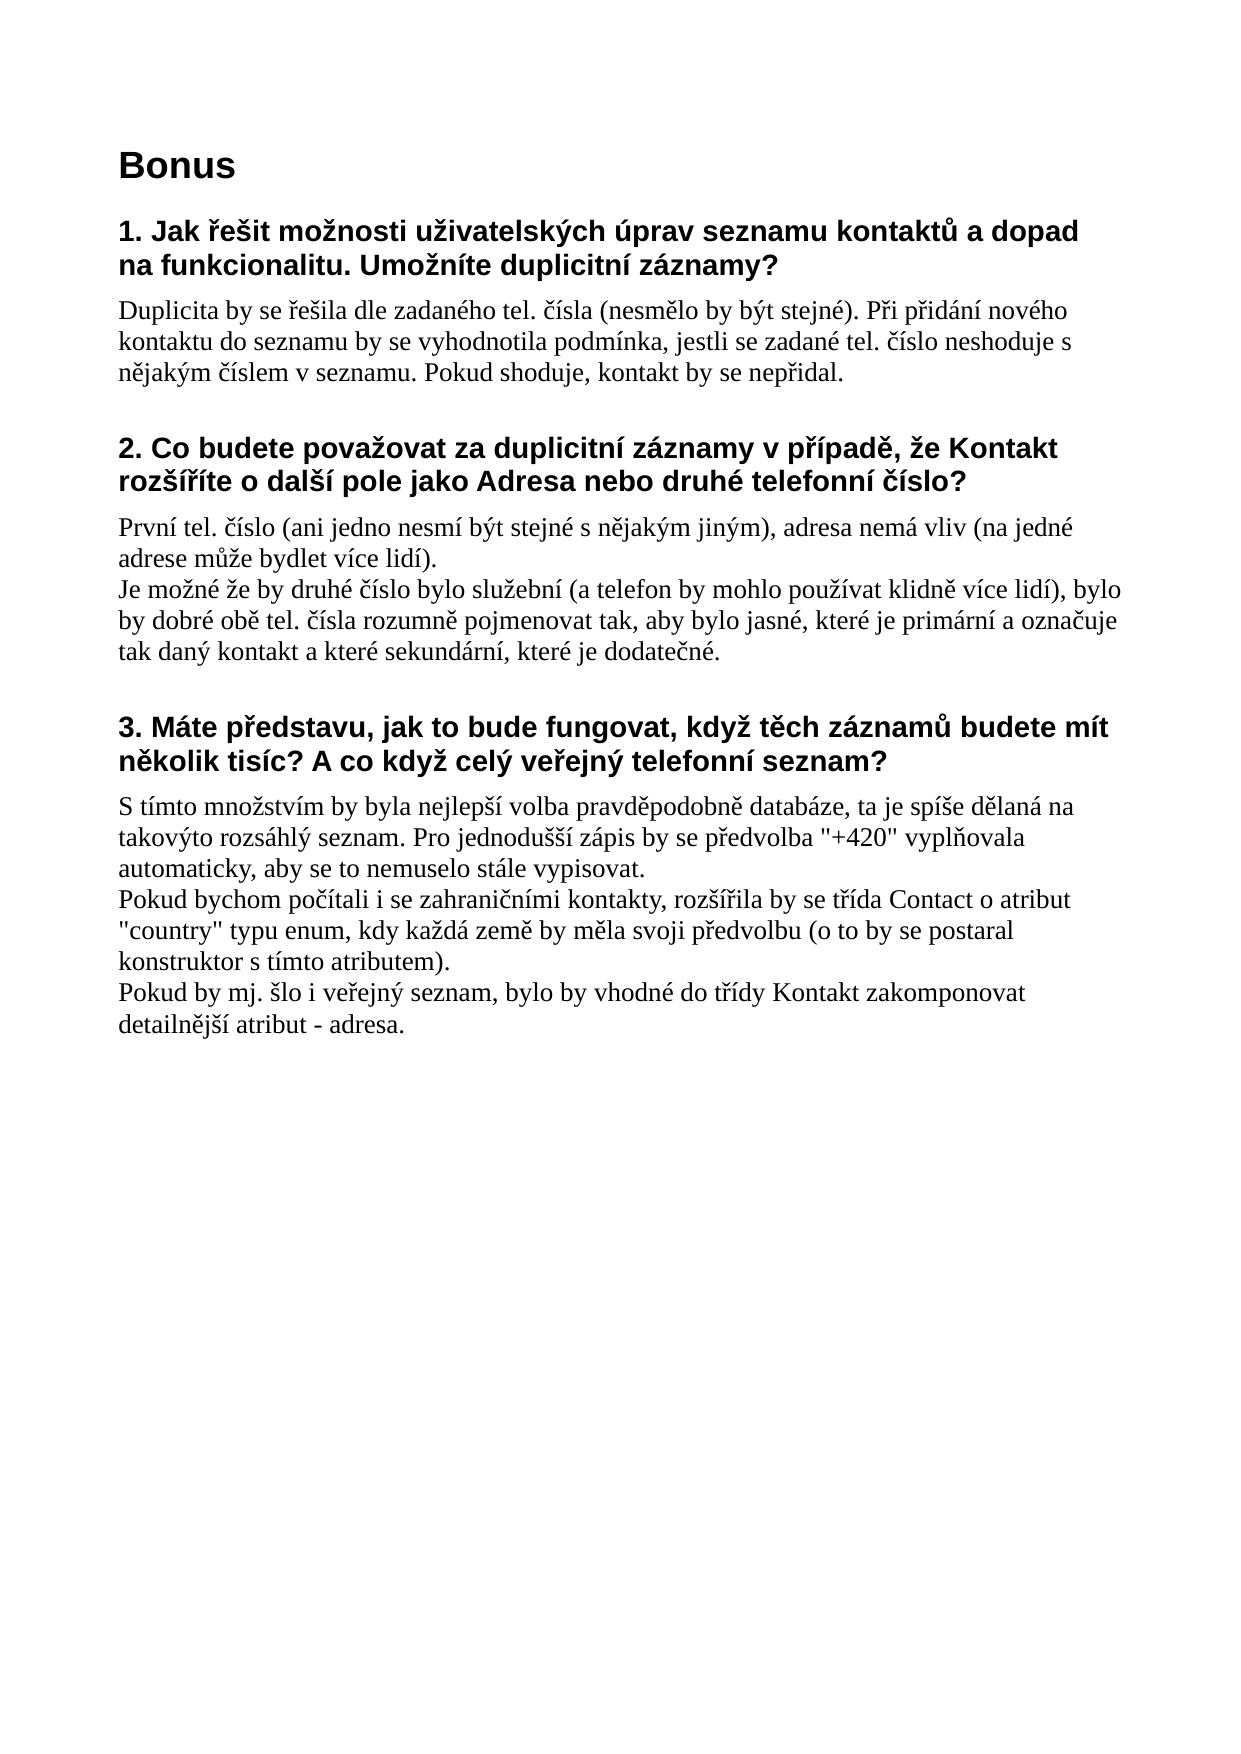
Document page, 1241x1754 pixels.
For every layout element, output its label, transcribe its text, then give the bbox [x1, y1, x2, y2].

text S tímto množstvím by byla nejlepší volba pravděpodobně databáze, ta je spíše dělaná na takovýto rozsáhlý seznam. Pro jednodušší zápis by se předvolba "+420" vyplňovala automaticky, aby se to nemuselo stále vypisovat. [118, 790, 1122, 883]
subtitle Bonus [118, 143, 1122, 187]
text Je možné že by druhé číslo bylo služební (a telefon by mohlo používat klidně více lidí), bylo by dobré obě tel. čísla rozumně pojmenovat tak, aby bylo jasné, které je primární a označuje tak daný kontakt a které sekundární, které je dodatečné. [118, 573, 1122, 666]
subtitle 3. Máte představu, jak to bude fungovat, když těch záznamů budete mít několik tisíc? A co když celý veřejný telefonní seznam? [118, 710, 1122, 777]
text Pokud by mj. šlo i veřejný seznam, bylo by vhodné do třídy Kontakt zakomponovat detailnější atribut - adresa. [118, 977, 1122, 1039]
subtitle 1. Jak řešit možnosti uživatelských úprav seznamu kontaktů a dopad na funkcionalitu. Umožníte duplicitní záznamy? [118, 214, 1122, 281]
text Pokud bychom počítali i se zahraničními kontakty, rozšířila by se třída Contact o atribut "country" typu enum, kdy každá země by měla svoji předvolbu (o to by se postaral konstruktor s tímto atributem). [118, 883, 1122, 977]
subtitle 2. Co budete považovat za duplicitní záznamy v případě, že Kontakt rozšíříte o další pole jako Adresa nebo druhé telefonní číslo? [118, 431, 1122, 498]
text Duplicita by se řešila dle zadaného tel. čísla (nesmělo by být stejné). Při přidání nového kontaktu do seznamu by se vyhodnotila podmínka, jestli se zadané tel. číslo neshoduje s nějakým číslem v seznamu. Pokud shoduje, kontakt by se nepřidal. [118, 294, 1122, 387]
text První tel. číslo (ani jedno nesmí být stejné s nějakým jiným), adresa nemá vliv (na jedné adrese může bydlet více lidí). [118, 511, 1122, 573]
